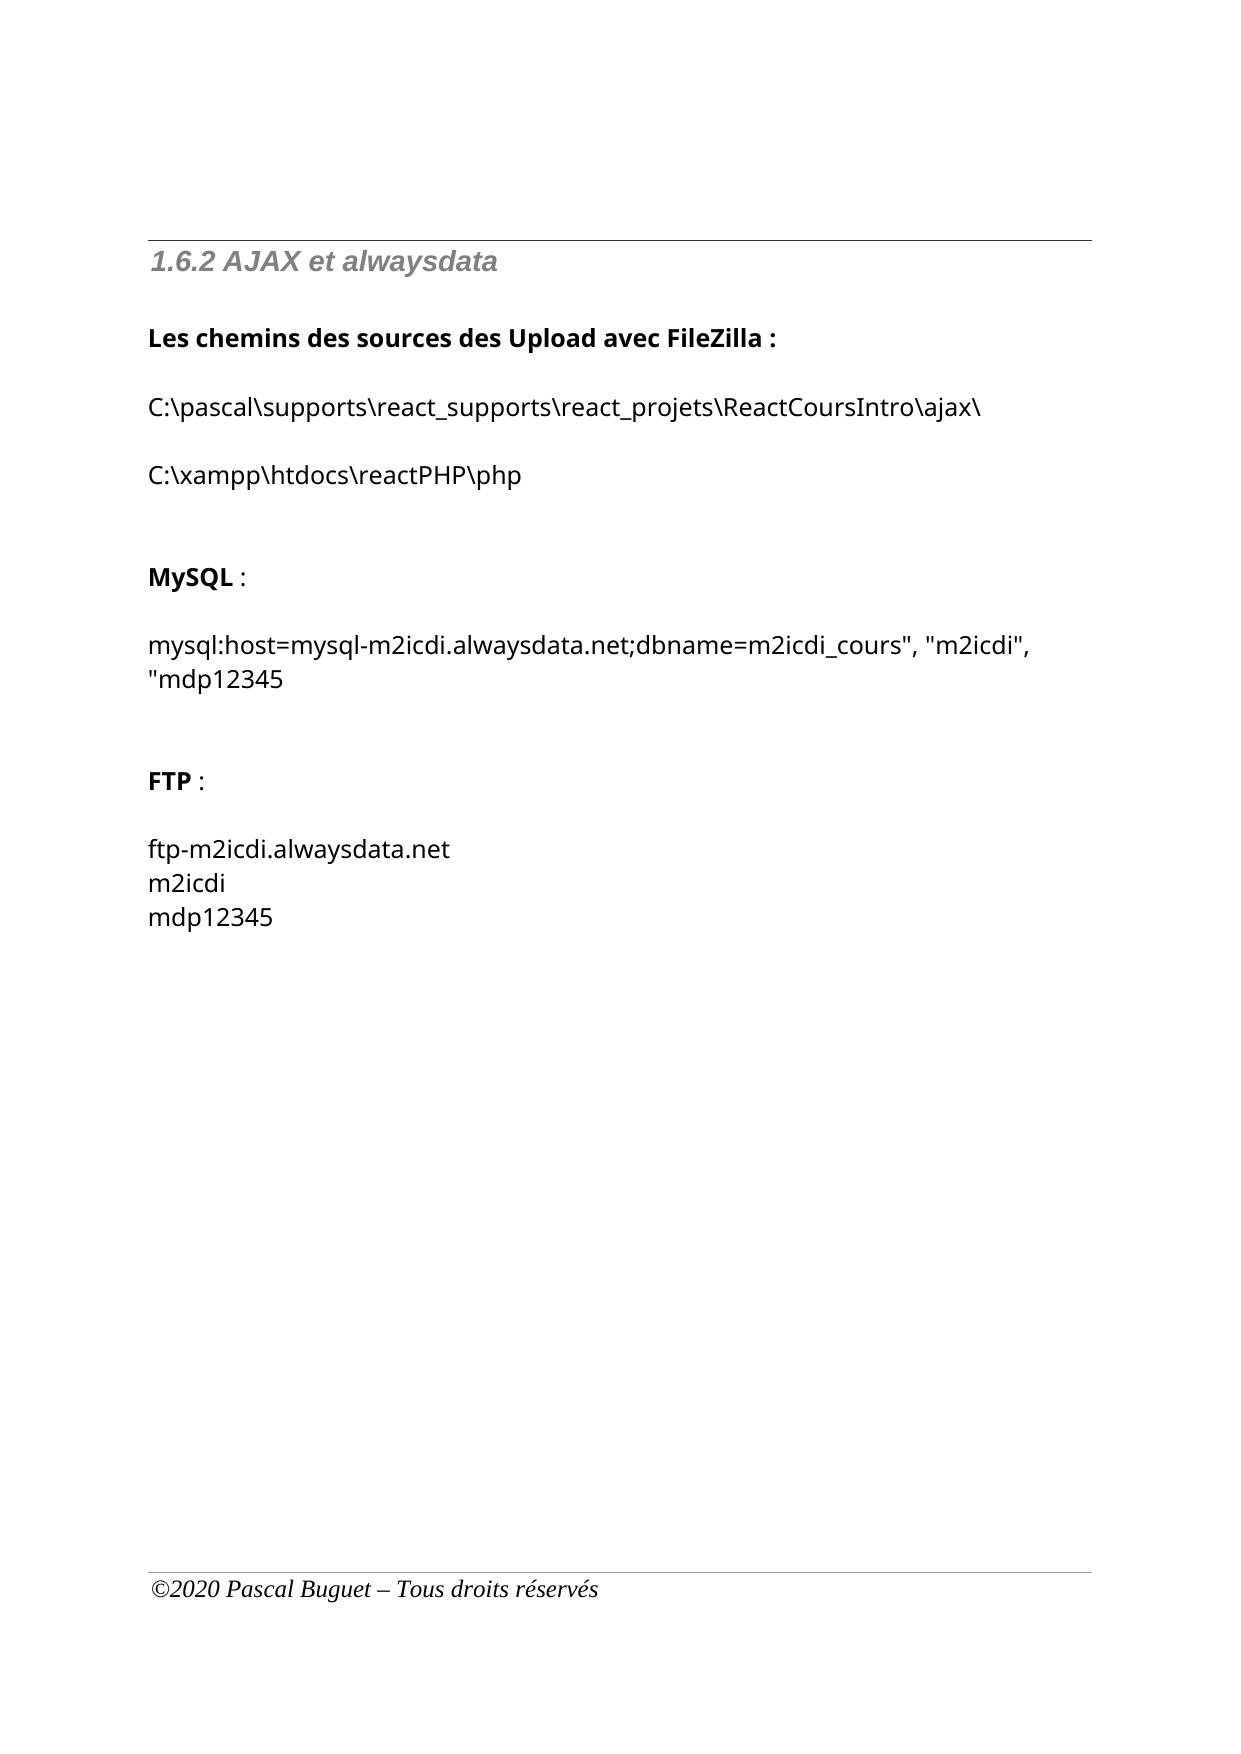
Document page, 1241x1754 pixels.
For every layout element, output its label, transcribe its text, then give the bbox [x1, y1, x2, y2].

subtitle AJAX et alwaysdata [148, 241, 1092, 281]
text FTP : [148, 764, 1092, 798]
text mysql:host=mysql-m2icdi.alwaysdata.net;dbname=m2icdi_cours", "m2icdi", "mdp12345 [148, 628, 1092, 696]
text C:\xampp\htdocs\reactPHP\php [148, 457, 1092, 491]
text MySQL : [148, 559, 1092, 593]
text ftp-m2icdi.alwaysdata.net [148, 832, 1092, 866]
text C:\pascal\supports\react_supports\react_projets\ReactCoursIntro\ajax\ [148, 389, 1092, 423]
text Les chemins des sources des Upload avec FileZilla : [148, 321, 1092, 355]
text mdp12345 [148, 900, 1092, 934]
text m2icdi [148, 866, 1092, 900]
